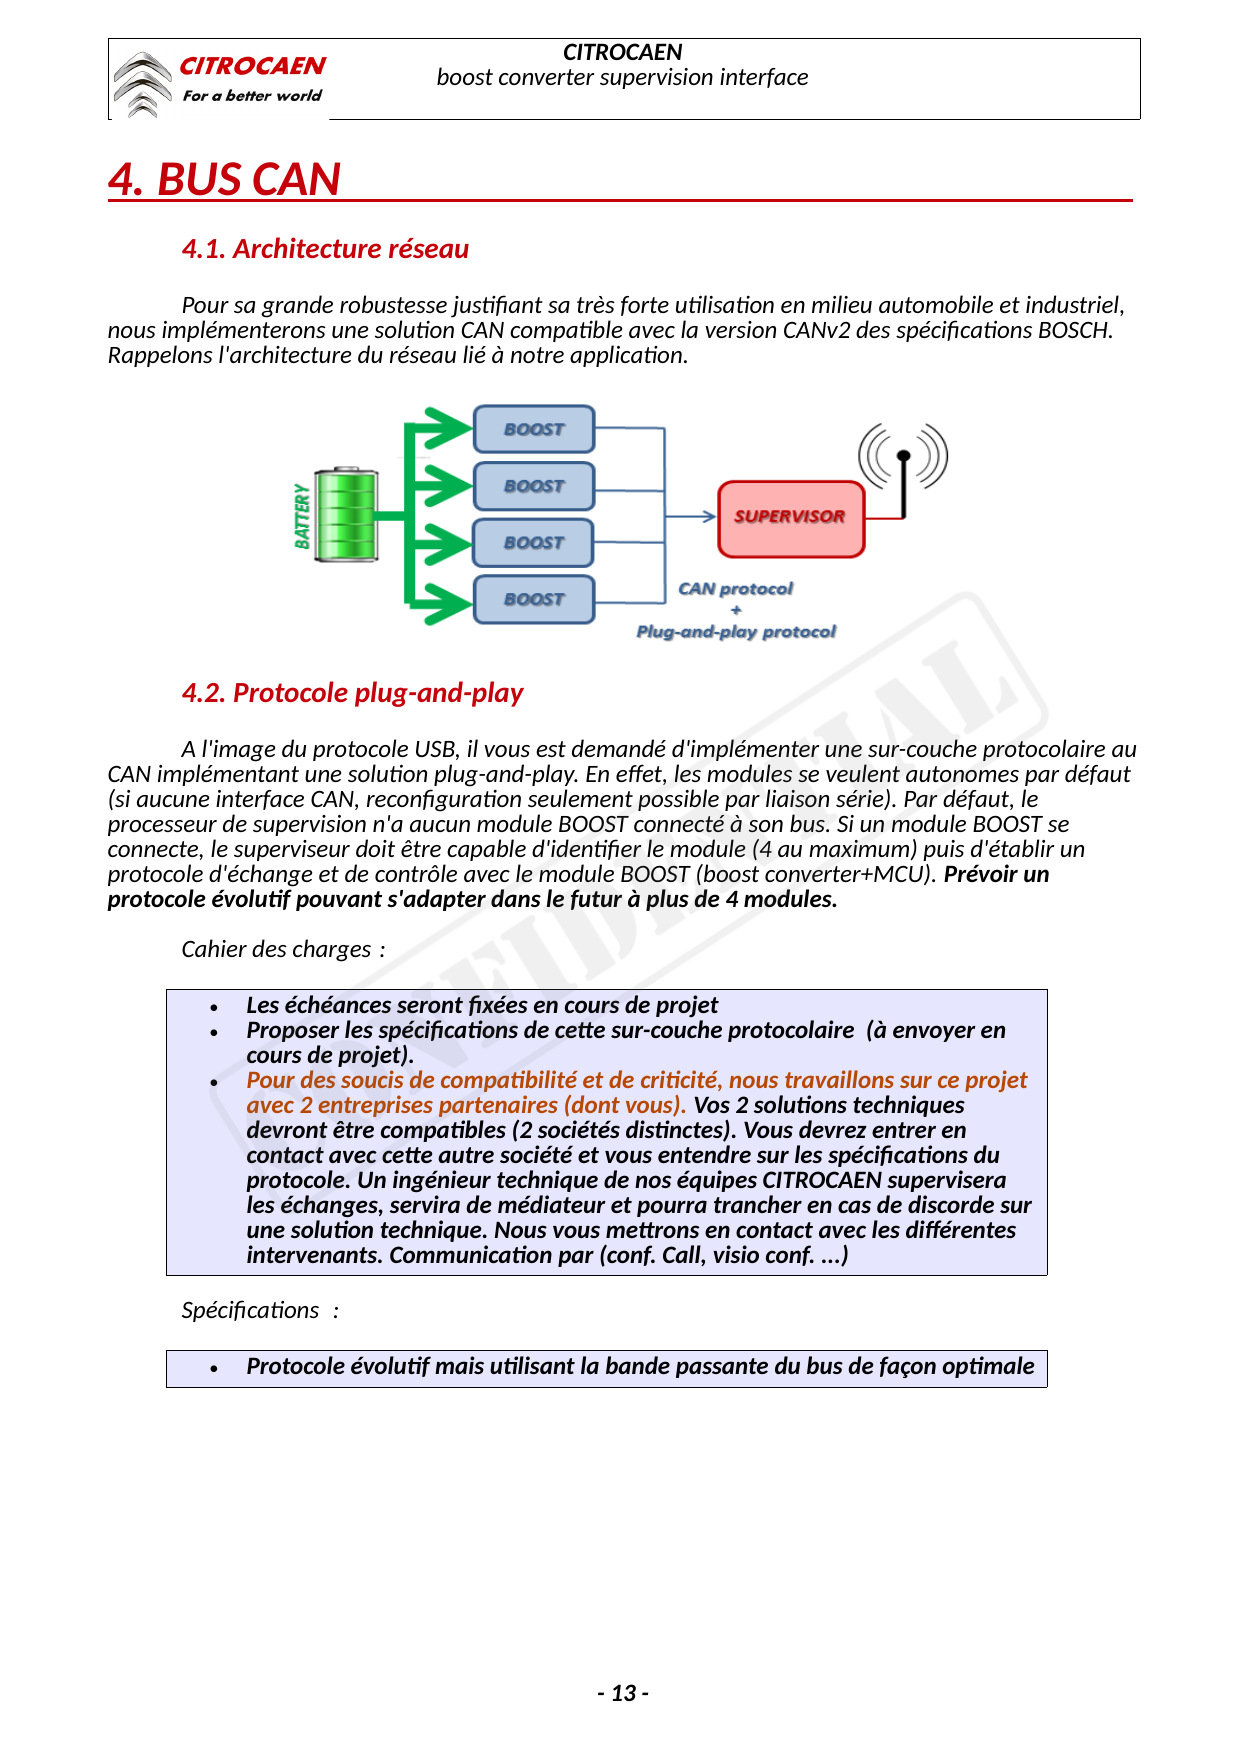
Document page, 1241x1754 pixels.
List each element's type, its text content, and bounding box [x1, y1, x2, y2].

text 4. BUS CAN [107, 158, 1140, 208]
picture [111, 49, 330, 120]
table_header Protocole évolutif mais utilisant la bande passante du bus de façon optimale [167, 1351, 1047, 1387]
text 4.1. Architecture réseau [181, 237, 1140, 266]
text Pour sa grande robustesse justifiant sa très forte utilisation en milieu automobile et industriel, nous implémenterons une solution CAN compatible avec la version CANv2 des spécifications BOSCH. Rappelons l'architecture du réseau lié à notre application. [107, 295, 1140, 370]
picture [290, 395, 958, 656]
